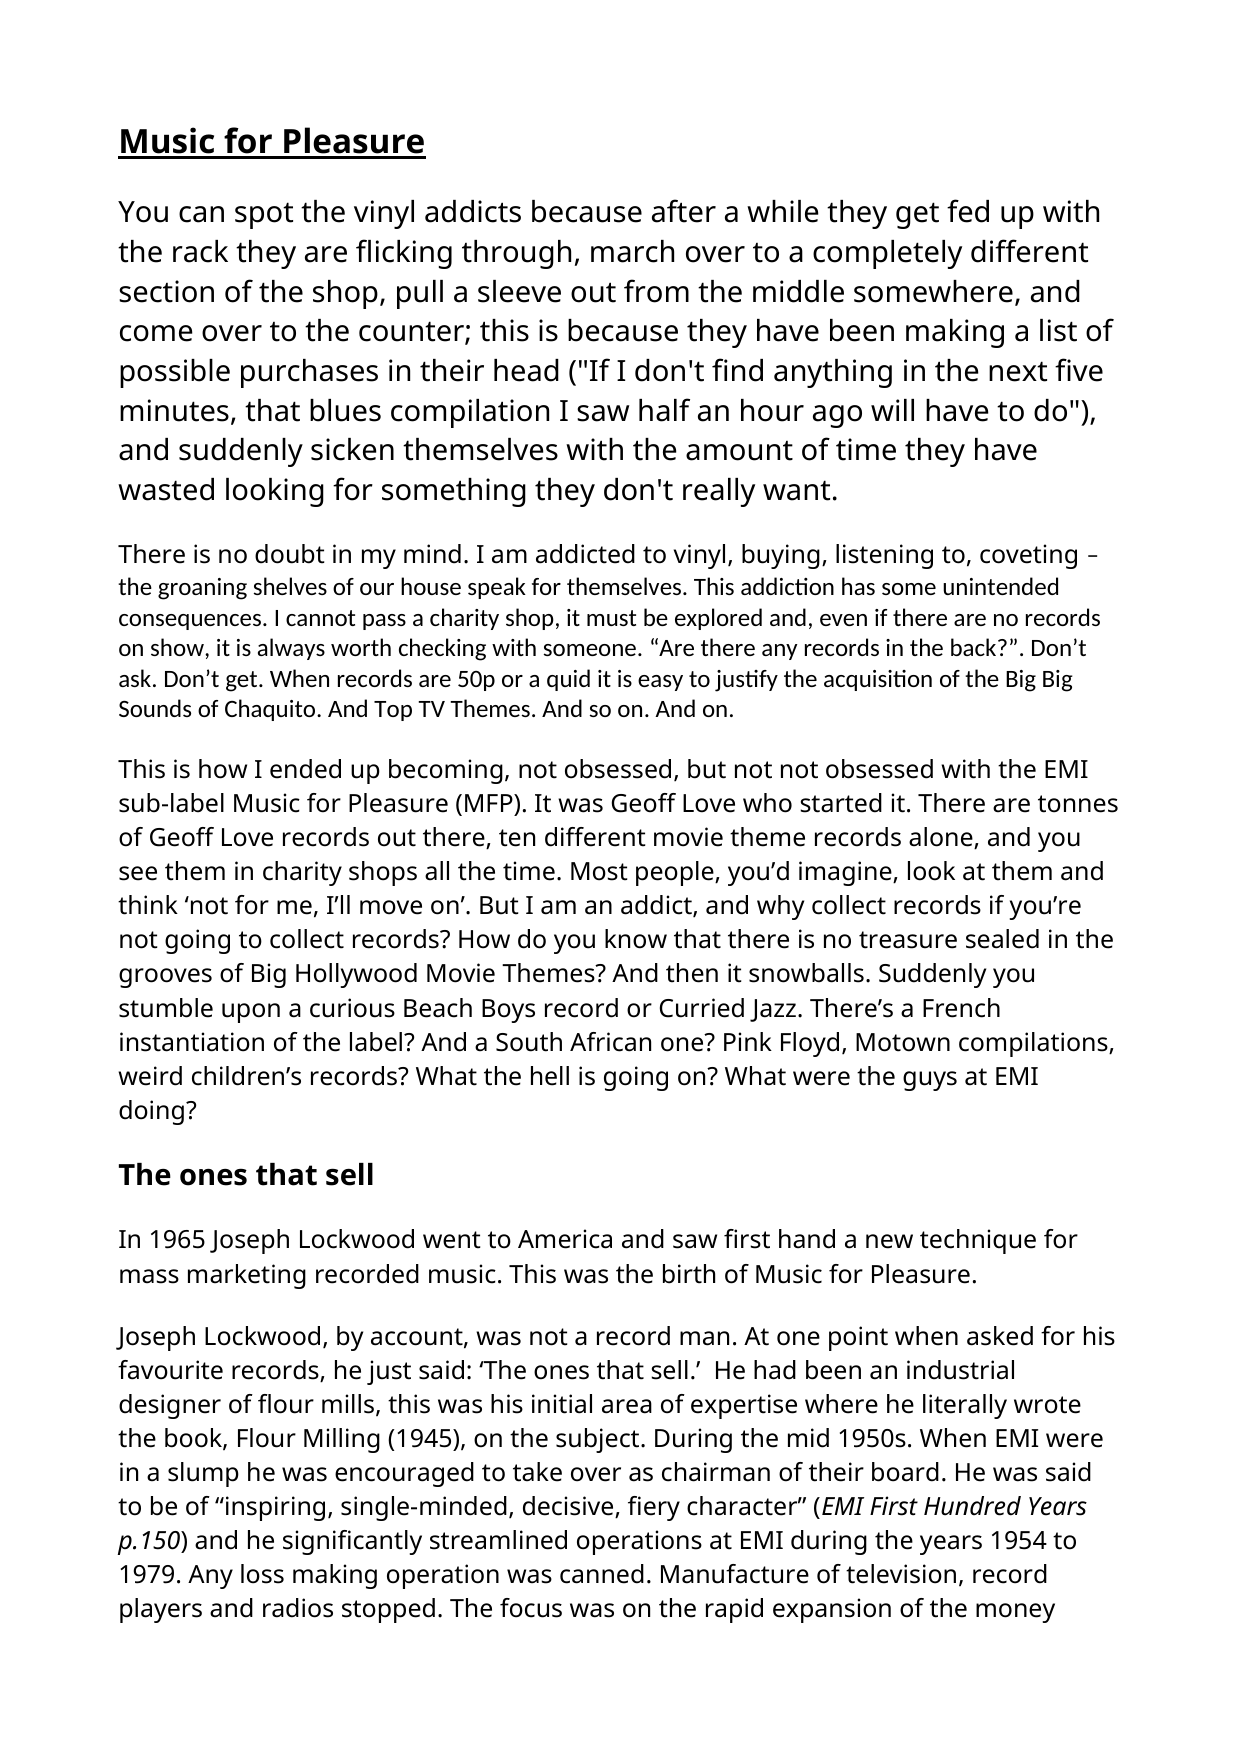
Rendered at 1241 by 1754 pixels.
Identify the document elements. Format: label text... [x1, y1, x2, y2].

text You can spot the vinyl addicts because after a while they get fed up with the rack they are flicking through, march over to a completely different section of the shop, pull a sleeve out from the middle somewhere, and come over to the counter; this is because they have been making a list of possible purchases in their head ("If I don't find anything in the next five minutes, that blues compilation I saw half an hour ago will have to do"), and suddenly sicken themselves with the amount of time they have wasted looking for something they don't really want. [118, 192, 1122, 509]
text There is no doubt in my mind. I am addicted to vinyl, buying, listening to, coveting – the groaning shelves of our house speak for themselves. This addiction has some unintended consequences. I cannot pass a charity shop, it must be explored and, even if there are no records on show, it is always worth checking with someone. “Are there any records in the back?”. Don’t ask. Don’t get. When records are 50p or a quid it is easy to justify the acquisition of the Big Big Sounds of Chaquito. And Top TV Themes. And so on. And on. [118, 537, 1122, 724]
text This is how I ended up becoming, not obsessed, but not not obsessed with the EMI sub-label Music for Pleasure (MFP). It was Geoff Love who started it. There are tonnes of Geoff Love records out there, ten different movie theme records alone, and you see them in charity shops all the time. Most people, you’d imagine, look at them and think ‘not for me, I’ll move on’. But I am an addict, and why collect records if you’re not going to collect records? How do you know that there is no treasure sealed in the grooves of Big Hollywood Movie Themes? And then it snowballs. Suddenly you stumble upon a curious Beach Boys record or Curried Jazz. There’s a French instantiation of the label? And a South African one? Pink Floyd, Motown compilations, weird children’s records? What the hell is going on? What were the guys at EMI doing? [118, 752, 1122, 1126]
text In 1965 Joseph Lockwood went to America and saw first hand a new technique for mass marketing recorded music. This was the birth of Music for Pleasure. [118, 1222, 1122, 1290]
text Music for Pleasure [118, 118, 1122, 163]
text The ones that sell [118, 1154, 1122, 1194]
text Joseph Lockwood, by account, was not a record man. At one point when asked for his favourite records, he just said: ‘The ones that sell.’ He had been an industrial designer of flour mills, this was his initial area of expertise where he literally wrote the book, Flour Milling (1945), on the subject. During the mid 1950s. When EMI were in a slump he was encouraged to take over as chairman of their board. He was said to be of “inspiring, single-minded, decisive, fiery character” (EMI First Hundred Years p.150) and he significantly streamlined operations at EMI during the years 1954 to 1979. Any loss making operation was canned. Manufacture of television, record players and radios stopped. The focus was on the rapid expansion of the money [118, 1318, 1122, 1625]
